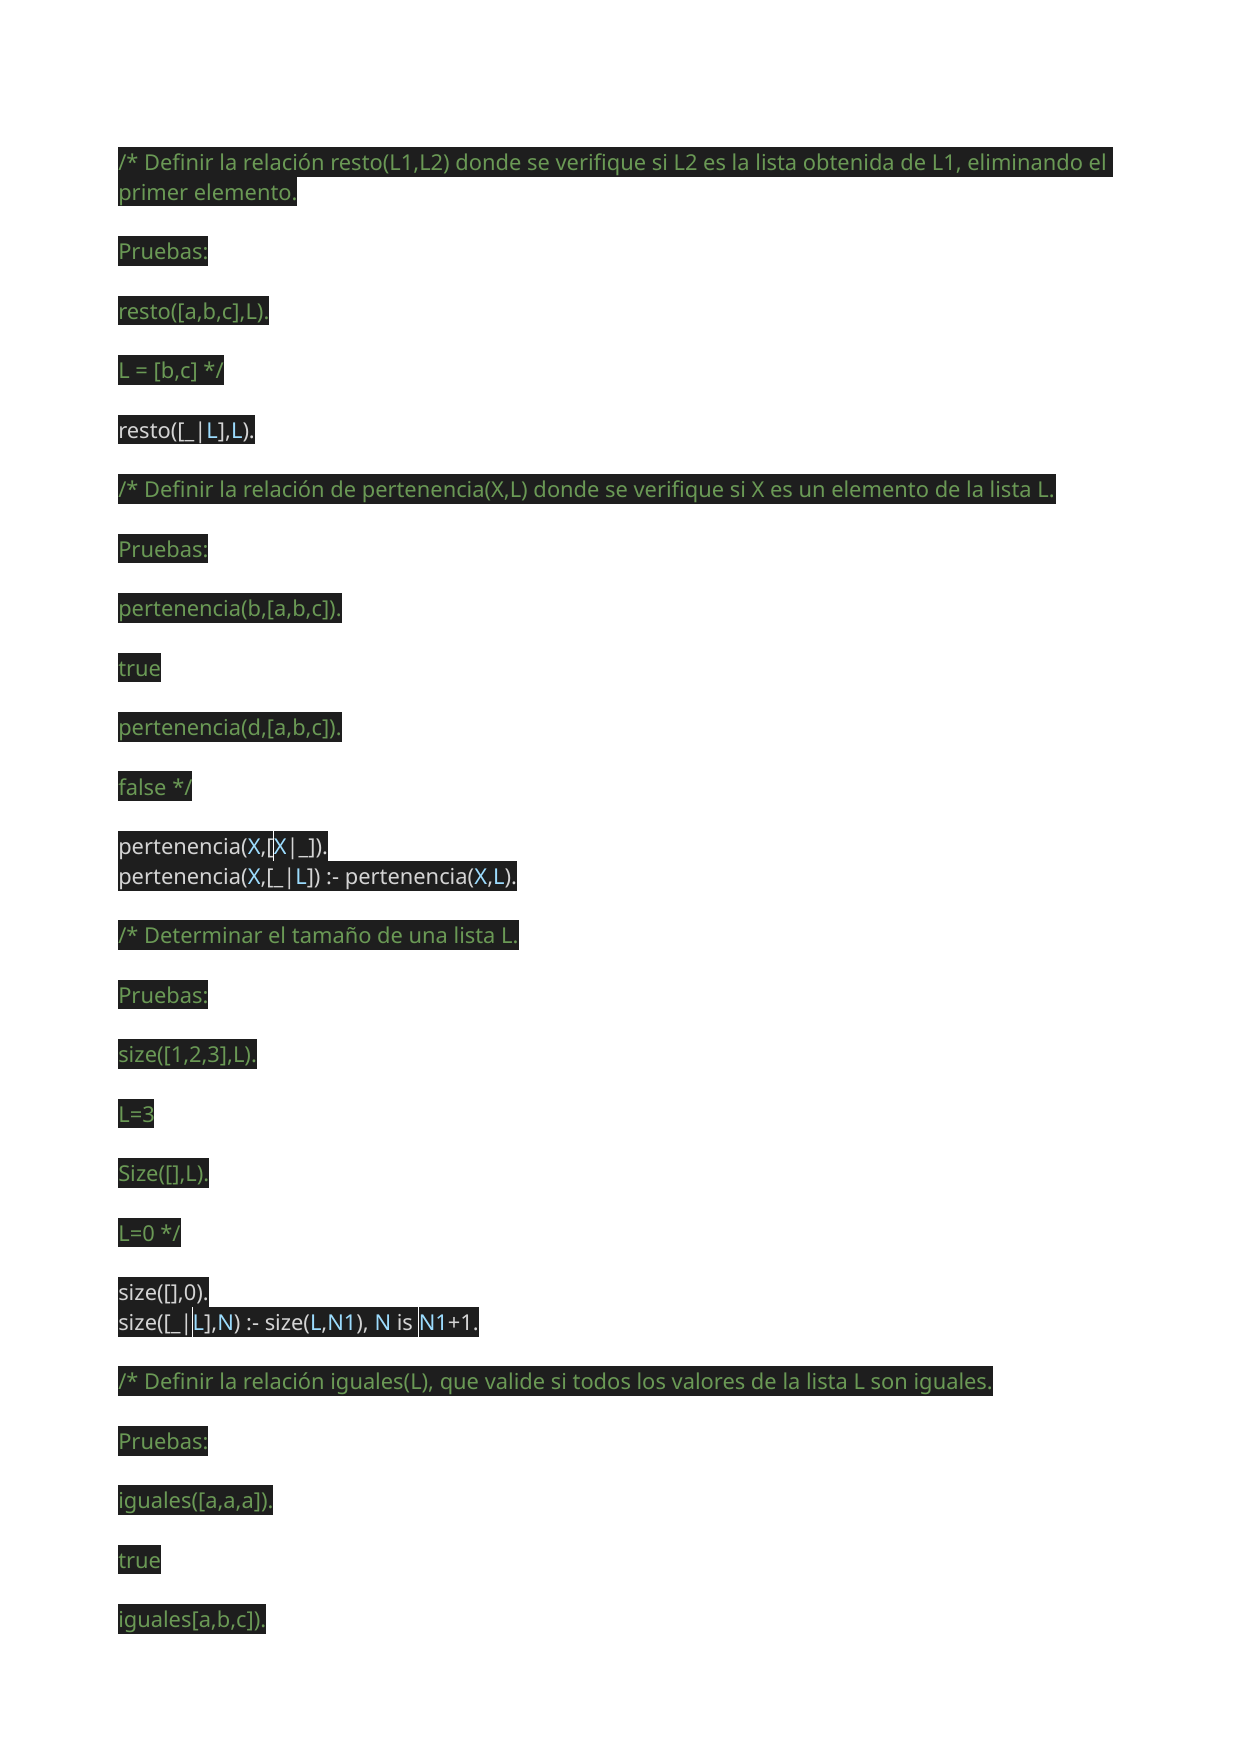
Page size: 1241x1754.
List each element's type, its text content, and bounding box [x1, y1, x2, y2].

text pertenencia(X,[_|L]) :- pertenencia(X,L). [118, 861, 1122, 891]
text resto([a,b,c],L). [118, 296, 1122, 325]
text false */ [118, 771, 1122, 801]
text resto([_|L],L). [118, 414, 1122, 444]
text Pruebas: [118, 533, 1122, 563]
text iguales[a,b,c]). [118, 1604, 1122, 1634]
text size([1,2,3],L). [118, 1039, 1122, 1069]
text /* Definir la relación iguales(L), que valide si todos los valores de la lista L son iguales. [118, 1366, 1122, 1396]
text size([_|L],N) :- size(L,N1), N is N1+1. [118, 1307, 1122, 1337]
text size([],0). [118, 1277, 1122, 1307]
text Pruebas: [118, 980, 1122, 1009]
text pertenencia(d,[a,b,c]). [118, 712, 1122, 742]
text pertenencia(X,[X|_]). [118, 831, 1122, 861]
text Size([],L). [118, 1158, 1122, 1188]
text L=0 */ [118, 1218, 1122, 1247]
text /* Definir la relación de pertenencia(X,L) donde se verifique si X es un elemento de la lista L. [118, 474, 1122, 504]
text L = [b,c] */ [118, 355, 1122, 385]
text iguales([a,a,a]). [118, 1485, 1122, 1515]
text Pruebas: [118, 1426, 1122, 1456]
text true [118, 652, 1122, 682]
text Pruebas: [118, 236, 1122, 266]
text /* Determinar el tamaño de una lista L. [118, 920, 1122, 950]
text true [118, 1545, 1122, 1574]
text /* Definir la relación resto(L1,L2) donde se verifique si L2 es la lista obtenida de L1, eliminando el primer elemento. [118, 147, 1122, 206]
text L=3 [118, 1099, 1122, 1128]
text pertenencia(b,[a,b,c]). [118, 593, 1122, 623]
